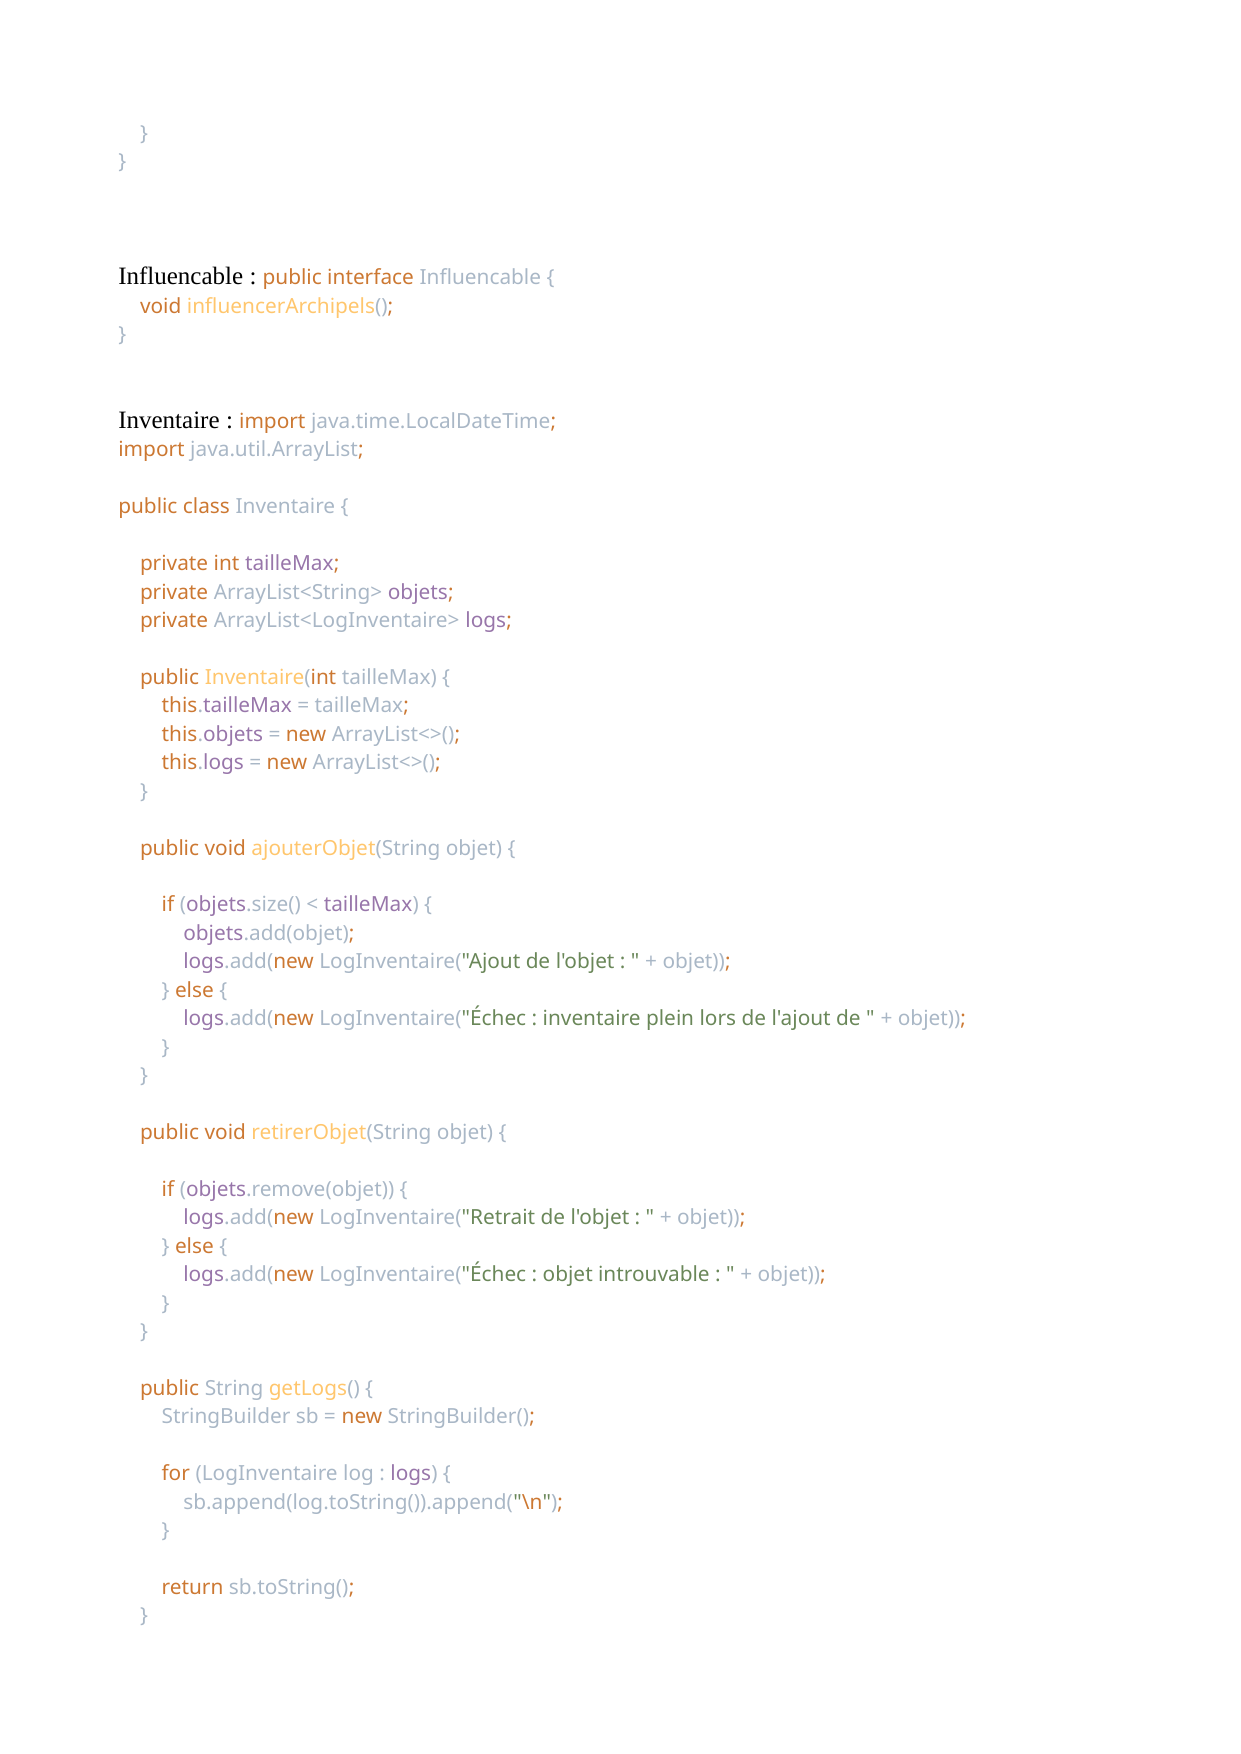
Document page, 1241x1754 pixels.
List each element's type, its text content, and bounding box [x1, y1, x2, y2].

text Influencable : public interface Influencable { void influencerArchipels(); } [118, 261, 1122, 376]
text Inventaire : import java.time.LocalDateTime; import java.util.ArrayList; public class Inventaire { private int tailleMax; private ArrayList<String> objets; private ArrayList<LogInventaire> logs; public Inventaire(int tailleMax) { this.tailleMax = tailleMax; this.objets = new ArrayList<>(); this.logs = new ArrayList<>(); } public void ajouterObjet(String objet) { if (objets.size() < tailleMax) { objets.add(objet); logs.add(new LogInventaire("Ajout de l'objet : " + objet)); } else { logs.add(new LogInventaire("Échec : inventaire plein lors de l'ajout de " + objet)); } } public void retirerObjet(String objet) { if (objets.remove(objet)) { logs.add(new LogInventaire("Retrait de l'objet : " + objet)); } else { logs.add(new LogInventaire("Échec : objet introuvable : " + objet)); } } public String getLogs() { StringBuilder sb = new StringBuilder(); for (LogInventaire log : logs) { sb.append(log.toString()).append("\n"); } return sb.toString(); } [118, 405, 1122, 1629]
text } } [118, 118, 1122, 204]
